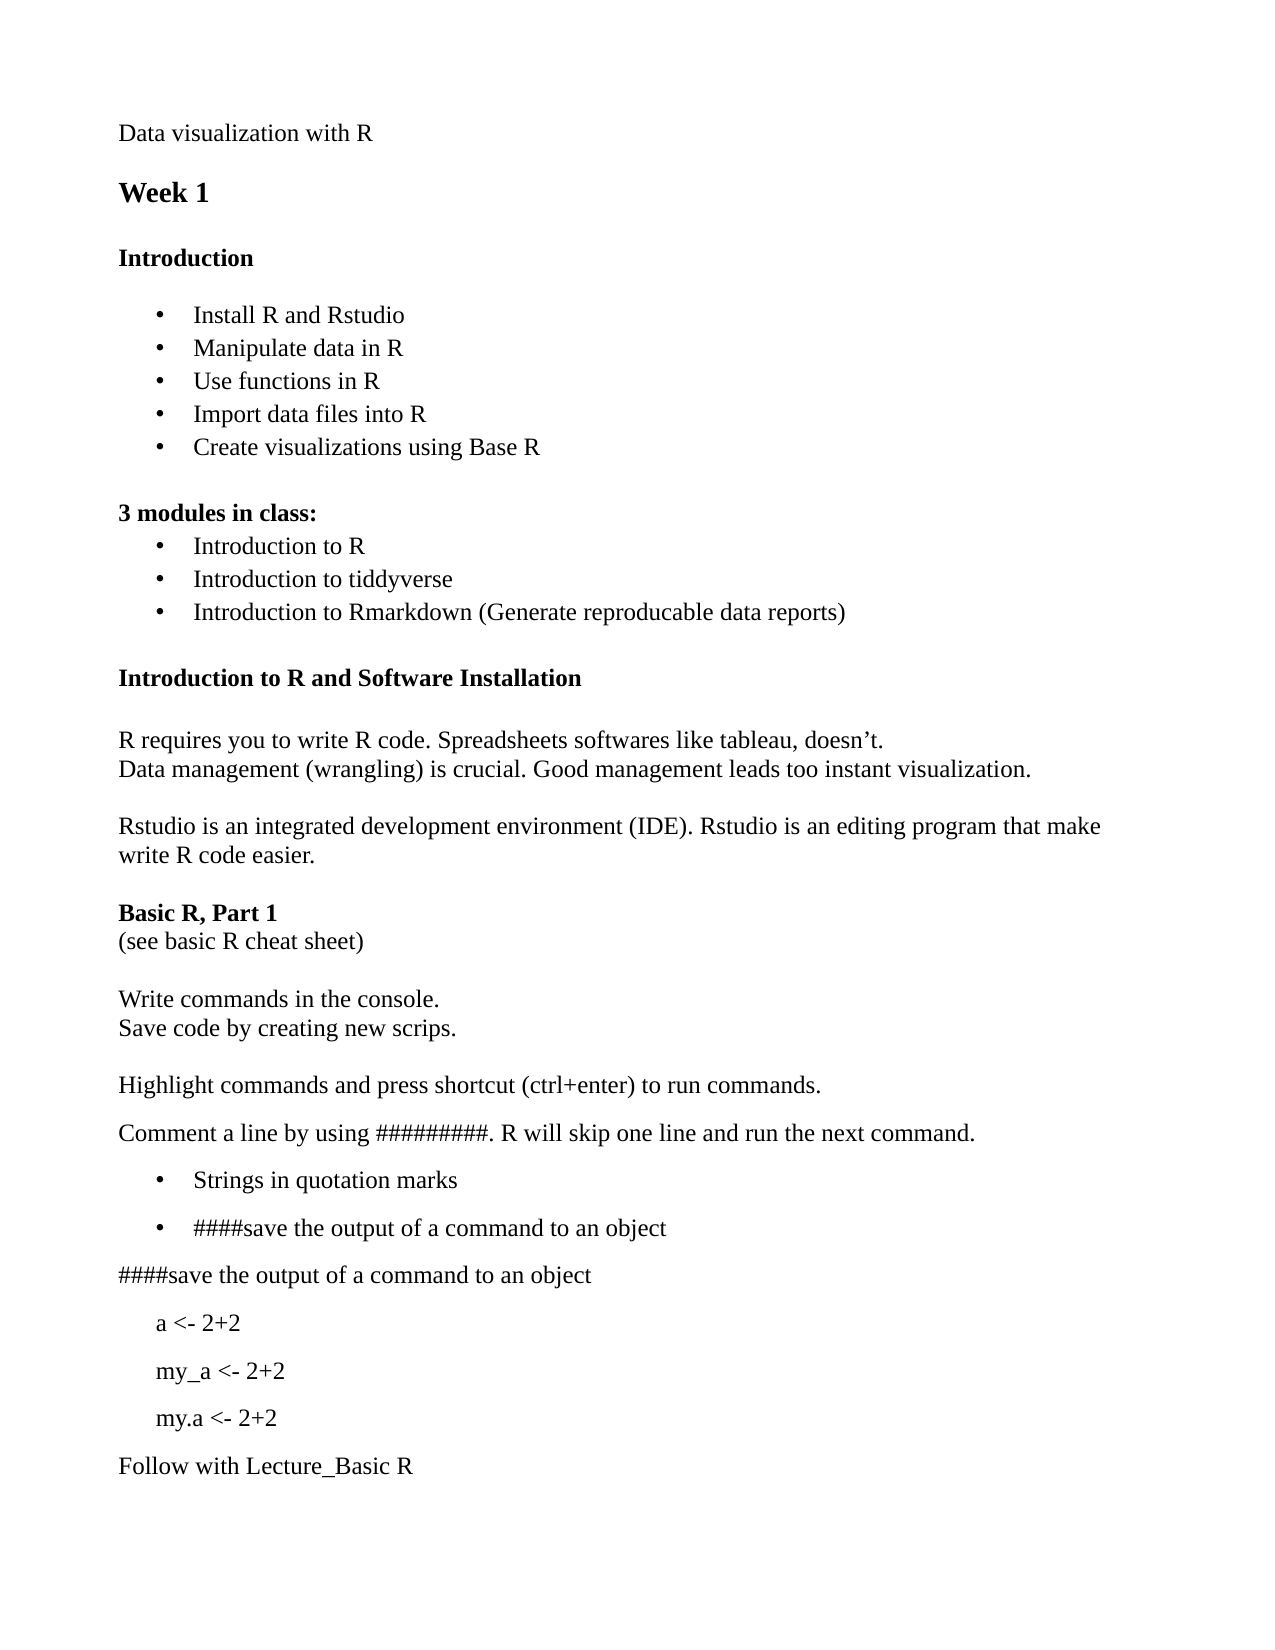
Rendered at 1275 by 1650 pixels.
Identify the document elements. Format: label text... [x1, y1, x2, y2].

text Highlight commands and press shortcut (ctrl+enter) to run commands. [118, 1070, 1157, 1099]
text a <- 2+2 [156, 1308, 1157, 1337]
text Save code by creating new scrips. [118, 1013, 1157, 1041]
subtitle Introduction to R and Software Installation [118, 663, 1157, 692]
text 3 modules in class: [118, 498, 1157, 527]
text Basic R, Part 1 [118, 898, 1157, 926]
text (see basic R cheat sheet) [118, 926, 1157, 955]
list Install R and Rstudio [156, 300, 1157, 329]
text Week 1 [118, 176, 1157, 209]
list Strings in quotation marks [156, 1165, 1157, 1194]
text Data management (wrangling) is crucial. Good management leads too instant visualization. [118, 754, 1157, 783]
text my.a <- 2+2 [156, 1403, 1157, 1432]
list Manipulate data in R [156, 333, 1157, 362]
list Introduction to Rmarkdown (Generate reproducable data reports) [156, 597, 1157, 626]
text ####save the output of a command to an object [118, 1261, 1157, 1289]
text Comment a line by using #########. R will skip one line and run the next command. [118, 1118, 1157, 1147]
text Rstudio is an integrated development environment (IDE). Rstudio is an editing program that make write R code easier. [118, 811, 1157, 869]
text Follow with Lecture_Basic R [118, 1451, 1157, 1480]
text my_a <- 2+2 [156, 1356, 1157, 1384]
list Introduction to R [156, 531, 1157, 560]
text Write commands in the console. [118, 984, 1157, 1013]
list Introduction to tiddyverse [156, 564, 1157, 593]
list Create visualizations using Base R [156, 432, 1157, 461]
list Use functions in R [156, 366, 1157, 395]
list ####save the output of a command to an object [156, 1213, 1157, 1242]
list Import data files into R [156, 399, 1157, 428]
text Introduction [118, 243, 1157, 271]
text R requires you to write R code. Spreadsheets softwares like tableau, doesn’t. [118, 725, 1157, 754]
text Data visualization with R [118, 118, 1157, 147]
